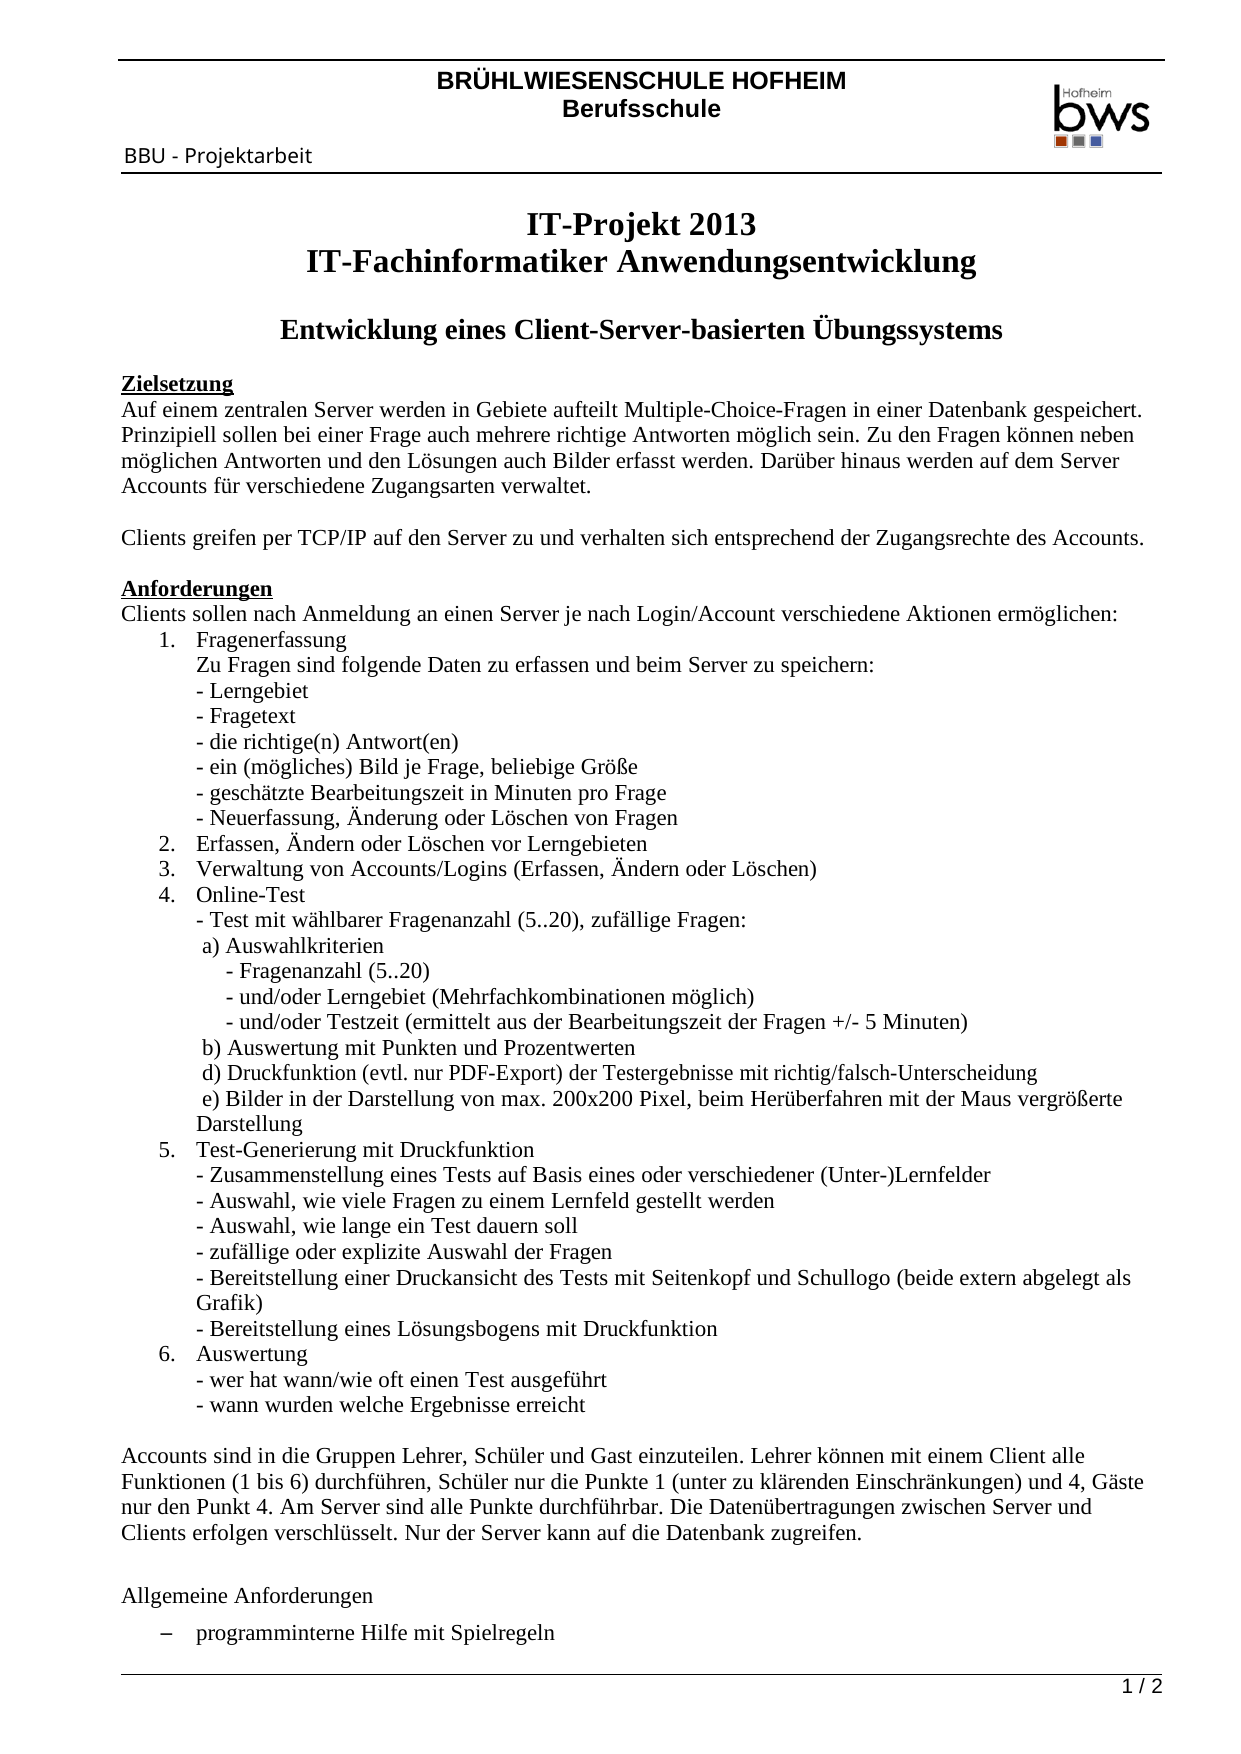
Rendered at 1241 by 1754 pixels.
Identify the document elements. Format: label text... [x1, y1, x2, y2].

list programminterne Hilfe mit Spielregeln [158, 1620, 1162, 1645]
text IT-Projekt 2013 [121, 205, 1162, 242]
text Accounts sind in die Gruppen Lehrer, Schüler und Gast einzuteilen. Lehrer können mit einem Client alle Funktionen (1 bis 6) durchführen, Schüler nur die Punkte 1 (unter zu klärenden Einschränkungen) und 4, Gäste nur den Punkt 4. Am Server sind alle Punkte durchführbar. Die Datenübertragungen zwischen Server und Clients erfolgen verschlüsselt. Nur der Server kann auf die Datenbank zugreifen. [121, 1443, 1162, 1545]
list Erfassen, Ändern oder Löschen vor Lerngebieten [158, 831, 1162, 856]
list Test-Generierung mit Druckfunktion - Zusammenstellung eines Tests auf Basis eines oder verschiedener (Unter-)Lernfelder - Auswahl, wie viele Fragen zu einem Lernfeld gestellt werden - Auswahl, wie lange ein Test dauern soll - zufällige oder explizite Auswahl der Fragen - Bereitstellung einer Druckansicht des Tests mit Seitenkopf und Schullogo (beide extern abgelegt als Grafik) - Bereitstellung eines Lösungsbogens mit Druckfunktion [158, 1137, 1162, 1341]
text Clients greifen per TCP/IP auf den Server zu und verhalten sich entsprechend der Zugangsrechte des Accounts. [121, 524, 1162, 550]
picture [1037, 69, 1163, 159]
text Anforderungen [121, 575, 1162, 601]
text Clients sollen nach Anmeldung an einen Server je nach Login/Account verschiedene Aktionen ermöglichen: [121, 601, 1162, 626]
text Entwicklung eines Client-Server-basierten Übungssystems [121, 313, 1162, 346]
text Zielsetzung [121, 371, 1162, 397]
list Fragenerfassung Zu Fragen sind folgende Daten zu erfassen und beim Server zu speichern: - Lerngebiet - Fragetext - die richtige(n) Antwort(en) - ein (mögliches) Bild je Frage, beliebige Größe - geschätzte Bearbeitungszeit in Minuten pro Frage - Neuerfassung, Änderung oder Löschen von Fragen [158, 626, 1162, 831]
text IT-Fachinformatiker Anwendungsentwicklung [121, 242, 1162, 279]
list Verwaltung von Accounts/Logins (Erfassen, Ändern oder Löschen) [158, 856, 1162, 882]
text Allgemeine Anforderungen [121, 1582, 1162, 1608]
list Online-Test - Test mit wählbarer Fragenanzahl (5..20), zufällige Fragen: a) Auswahlkriterien - Fragenanzahl (5..20) - und/oder Lerngebiet (Mehrfachkombinationen möglich) - und/oder Testzeit (ermittelt aus der Bearbeitungszeit der Fragen +/- 5 Minuten) b) Auswertung mit Punkten und Prozentwerten d) Druckfunktion (evtl. nur PDF-Export) der Testergebnisse mit richtig/falsch-Unterscheidung e) Bilder in der Darstellung von max. 200x200 Pixel, beim Herüberfahren mit der Maus vergrößerte Darstellung [158, 882, 1162, 1137]
text Auf einem zentralen Server werden in Gebiete aufteilt Multiple-Choice-Fragen in einer Datenbank gespeichert. Prinzipiell sollen bei einer Frage auch mehrere richtige Antworten möglich sein. Zu den Fragen können neben möglichen Antworten und den Lösungen auch Bilder erfasst werden. Darüber hinaus werden auf dem Server Accounts für verschiedene Zugangsarten verwaltet. [121, 397, 1162, 499]
list Auswertung - wer hat wann/wie oft einen Test ausgeführt - wann wurden welche Ergebnisse erreicht [158, 1341, 1162, 1418]
